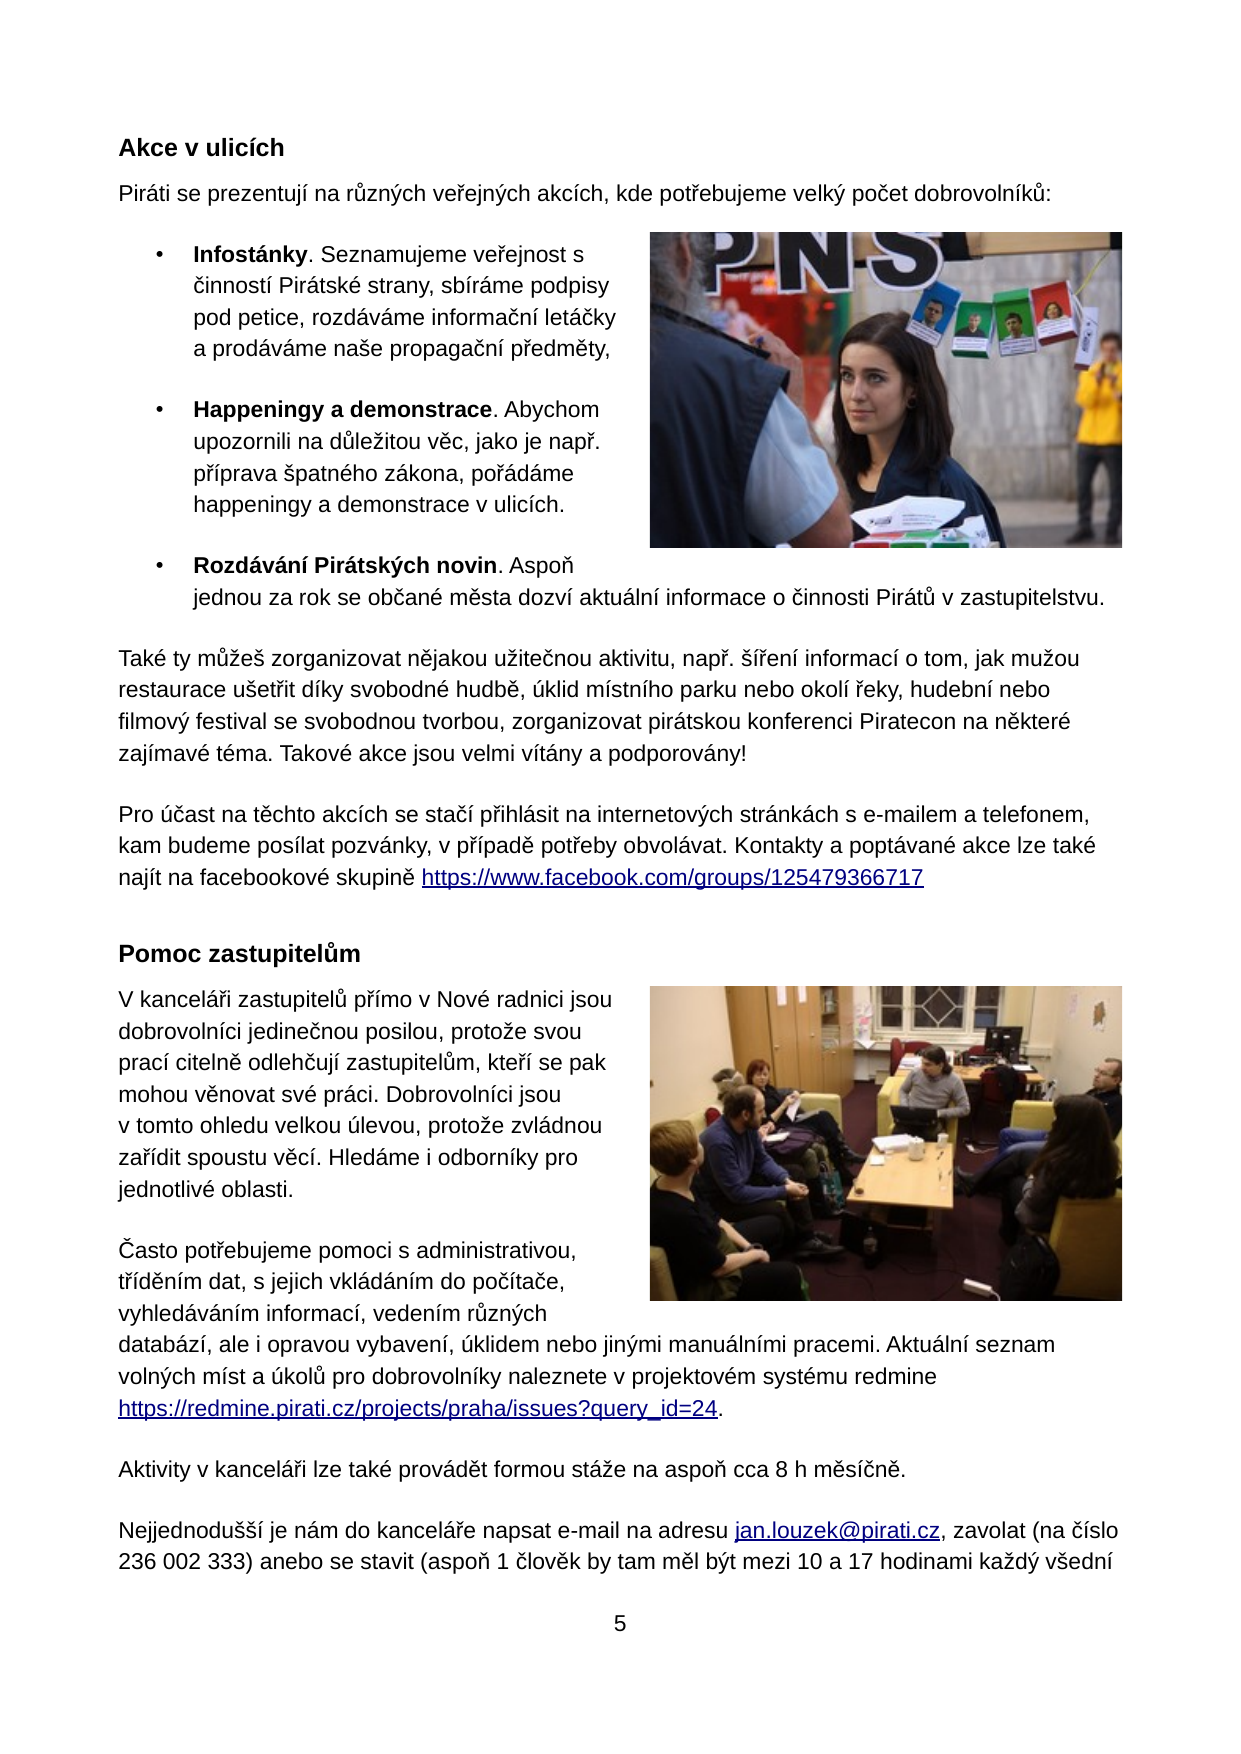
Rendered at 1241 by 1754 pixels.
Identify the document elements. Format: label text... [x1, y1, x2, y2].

list Infostánky. Seznamujeme veřejnost s činností Pirátské strany, sbíráme podpisy pod petice, rozdáváme informační letáčky a prodáváme naše propagační předměty, [156, 241, 649, 362]
text Nejjednodušší je nám do kanceláře napsat e-mail na adresu jan.louzek@pirati.cz, zavolat (na číslo 236 002 333) anebo se stavit (aspoň 1 člověk by tam měl být mezi 10 a 17 hodinami každý všední [118, 1517, 1122, 1574]
list Rozdávání Pirátských novin. Aspoň jednou za rok se občané města dozví aktuální informace o činnosti Pirátů v zastupitelstvu. [156, 552, 1122, 610]
text Piráti se prezentují na různých veřejných akcích, kde potřebujeme velký počet dobrovolníků: [118, 180, 1122, 206]
picture [649, 232, 1123, 548]
text Často potřebujeme pomoci s administrativou, tříděním dat, s jejich vkládáním do počítače, vyhledáváním informací, vedením různých databází, ale i opravou vybavení, úklidem nebo jinými manuálními pracemi. Aktuální seznam volných míst a úkolů pro dobrovolníky naleznete v projektovém systému redmine https://redmine.pirati.cz/projects/praha/issues?query_id=24. [118, 1237, 1122, 1421]
picture [649, 986, 1123, 1301]
text Pro účast na těchto akcích se stačí přihlásit na internetových stránkách s e-mailem a telefonem, kam budeme posílat pozvánky, v případě potřeby obvolávat. Kontakty a poptávané akce lze také najít na facebookové skupině https://www.facebook.com/groups/125479366717 [118, 801, 1122, 890]
list Happeningy a demonstrace. Abychom upozornili na důležitou věc, jako je např. příprava špatného zákona, pořádáme happeningy a demonstrace v ulicích. [156, 396, 649, 517]
text Aktivity v kanceláři lze také provádět formou stáže na aspoň cca 8 h měsíčně. [118, 1456, 1122, 1482]
subtitle Akce v ulicích [118, 133, 1122, 161]
subtitle Pomoc zastupitelům [118, 939, 1122, 968]
text Také ty můžeš zorganizovat nějakou užitečnou aktivitu, např. šíření informací o tom, jak mužou restaurace ušetřit díky svobodné hudbě, úklid místního parku nebo okolí řeky, hudební nebo filmový festival se svobodnou tvorbou, zorganizovat pirátskou konferenci Piratecon na některé zajímavé téma. Takové akce jsou velmi vítány a podporovány! [118, 645, 1122, 766]
text V kanceláři zastupitelů přímo v Nové radnici jsou dobrovolníci jedinečnou posilou, protože svou prací citelně odlehčují zastupitelům, kteří se pak mohou věnovat své práci. Dobrovolníci jsou v tomto ohledu velkou úlevou, protože zvládnou zařídit spoustu věcí. Hledáme i odborníky pro jednotlivé oblasti. [118, 986, 649, 1202]
